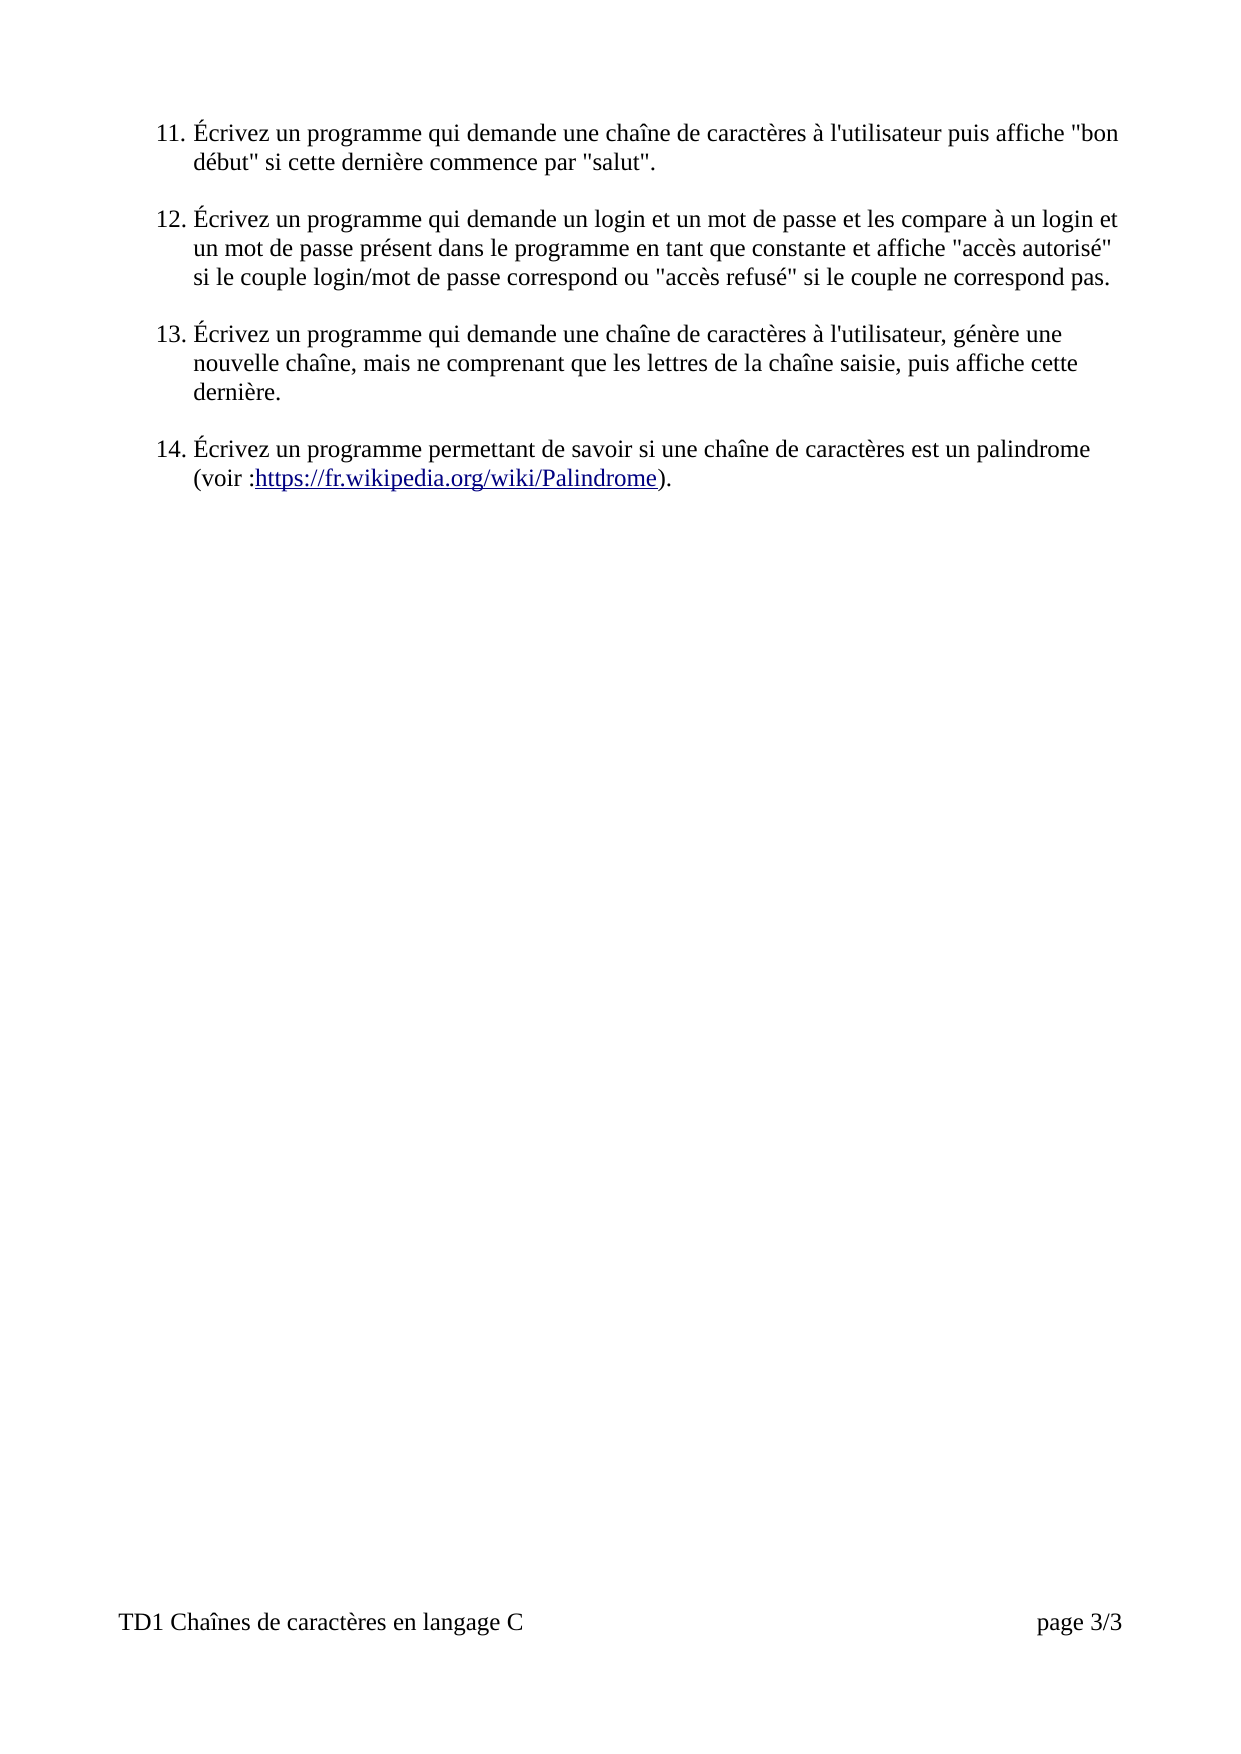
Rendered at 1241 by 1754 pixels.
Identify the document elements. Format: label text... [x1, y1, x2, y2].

list Écrivez un programme qui demande une chaîne de caractères à l'utilisateur, génère une nouvelle chaîne, mais ne comprenant que les lettres de la chaîne saisie, puis affiche cette dernière. [156, 319, 1122, 406]
list Écrivez un programme permettant de savoir si une chaîne de caractères est un palindrome (voir :https://fr.wikipedia.org/wiki/Palindrome). [156, 434, 1122, 492]
list Écrivez un programme qui demande un login et un mot de passe et les compare à un login et un mot de passe présent dans le programme en tant que constante et affiche "accès autorisé" si le couple login/mot de passe correspond ou "accès refusé" si le couple ne correspond pas. [156, 204, 1122, 319]
list Écrivez un programme qui demande une chaîne de caractères à l'utilisateur puis affiche "bon début" si cette dernière commence par "salut". [156, 118, 1122, 204]
